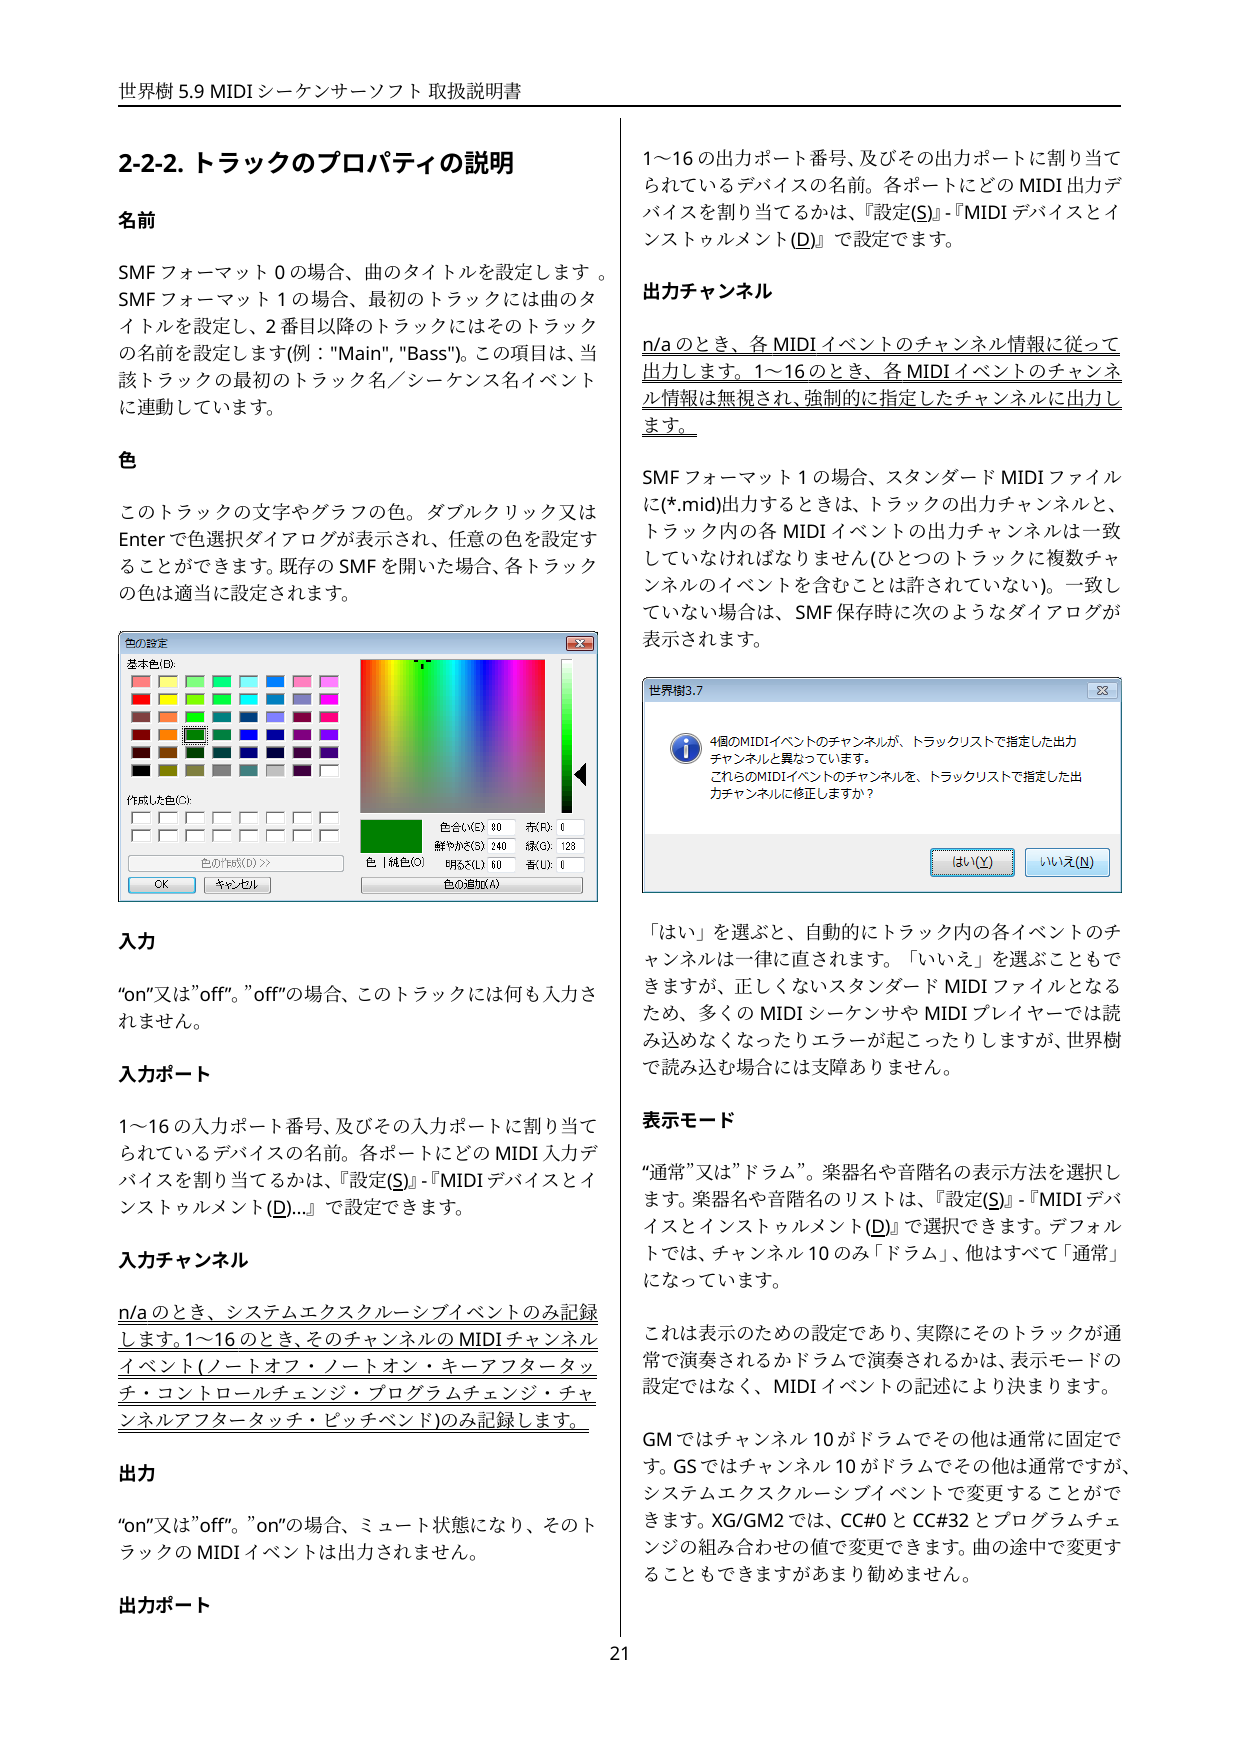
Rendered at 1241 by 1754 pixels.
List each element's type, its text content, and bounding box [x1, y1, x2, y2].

text n/aのとき、各MIDIイベントのチャンネル情報に従って出力します。1～16のとき、各MIDIイベントのチャンネ [642, 330, 1122, 380]
text “on”又は”off”。”off”の場合、このトラックには何も入力されません。 [118, 980, 598, 1034]
text 入力 [118, 927, 598, 954]
text SMFフォーマット0の場合、曲のタイトルを設定します。SMFフォーマット1の場合、最初のトラックには曲のタイトルを設定し、2番目以降のトラックにはそのトラックの名前を設定します(例："Main", "Bass")。この項目は、当該トラックの最初のトラック名／シーケンス名イベントに連動しています。 [118, 258, 598, 420]
text 出力チャンネル [642, 277, 1122, 304]
text このトラックの文字やグラフの色。ダブルクリック又はEnterで色選択ダイアログが表示され、任意の色を設定することができます。既存のSMFを開いた場合、各トラックの色は適当に設定されます。 [118, 498, 598, 606]
text SMFフォーマット1の場合、スタンダードMIDIファイルに(*.mid)出力するときは、トラックの出力チャンネルと、トラック内の各MIDIイベントの出力チャンネルは一致していなければなりません(ひとつのトラックに複数チャンネルのイベントを含むことは許されていない)。一致していない場合は、SMF保存時に次のようなダイアログが表示されます。 [642, 463, 1122, 652]
text 表示モード [642, 1105, 1122, 1132]
text 入力チャンネル [118, 1245, 598, 1273]
text 1～16の出力ポート番号、及びその出力ポートに割り当てられているデバイスの名前。各ポートにどのMIDI出力デバイスを割り当てるかは、『設定(S)』-『MIDIデバイスとインストゥルメント(D)』で設定でます。 [642, 144, 1122, 252]
text 入力ポート [118, 1059, 598, 1086]
text 1～16の入力ポート番号、及びその入力ポートに割り当てられているデバイスの名前。各ポートにどのMIDI入力デバイスを割り当てるかは、『設定(S)』-『MIDIデバイスとインストゥルメント(D)...』で設定できます。 [118, 1112, 598, 1220]
text n/aのとき、システムエクスクルーシブイベントのみ記録 [118, 1298, 598, 1321]
text します。1～16のとき、そのチャンネルのMIDIチャンネル [118, 1325, 598, 1348]
text 名前 [118, 205, 598, 233]
text GMではチャンネル10がドラムでその他は通常に固定です。GSではチャンネル10がドラムでその他は通常ですが、システムエクスクルーシブイベントで変更することができます。XG/GM2では、CC#0とCC#32とプログラムチェンジの組み合わせの値で変更できます。曲の途中で変更することもできますがあまり勧めません。 [642, 1425, 1122, 1587]
text “on”又は”off”。”on”の場合、ミュート状態になり、そのトラックのMIDIイベントは出力されません。 [118, 1511, 598, 1565]
text ル情報は無視され、強制的に指定したチャンネルに出力し [642, 383, 1122, 407]
picture [118, 631, 598, 902]
text 「はい」を選ぶと、自動的にトラック内の各イベントのチャンネルは一律に直されます。「いいえ」を選ぶこともできますが、正しくないスタンダードMIDIファイルとなるため、多くのMIDIシーケンサやMIDIプレイヤーでは読み込めなくなったりエラーが起こったりしますが、世界樹で読み込む場合には支障ありません。 [642, 918, 1122, 1080]
text 出力 [118, 1458, 598, 1486]
picture [642, 677, 1122, 893]
text ます。 [642, 410, 1122, 438]
text イベント(ノートオフ・ノートオン・キーアフタータッチ・コントロールチェンジ・プログラムチェンジ・チャンネルアフタータッチ・ピッチベンド)のみ記録します。 [118, 1352, 598, 1433]
subtitle 2-2-2. トラックのプロパティの説明 [118, 144, 598, 180]
text “通常”又は”ドラム”。楽器名や音階名の表示方法を選択します。楽器名や音階名のリストは、『設定(S)』-『MIDIデバイスとインストゥルメント(D)』で選択できます。デフォルトでは、チャンネル10のみ「ドラム」、他はすべて「通常」になっています。 [642, 1158, 1122, 1293]
text これは表示のための設定であり、実際にそのトラックが通常で演奏されるかドラムで演奏されるかは、表示モードの設定ではなく、MIDIイベントの記述により決まります。 [642, 1318, 1122, 1399]
text 出力ポート [118, 1591, 598, 1618]
text 色 [118, 446, 598, 473]
